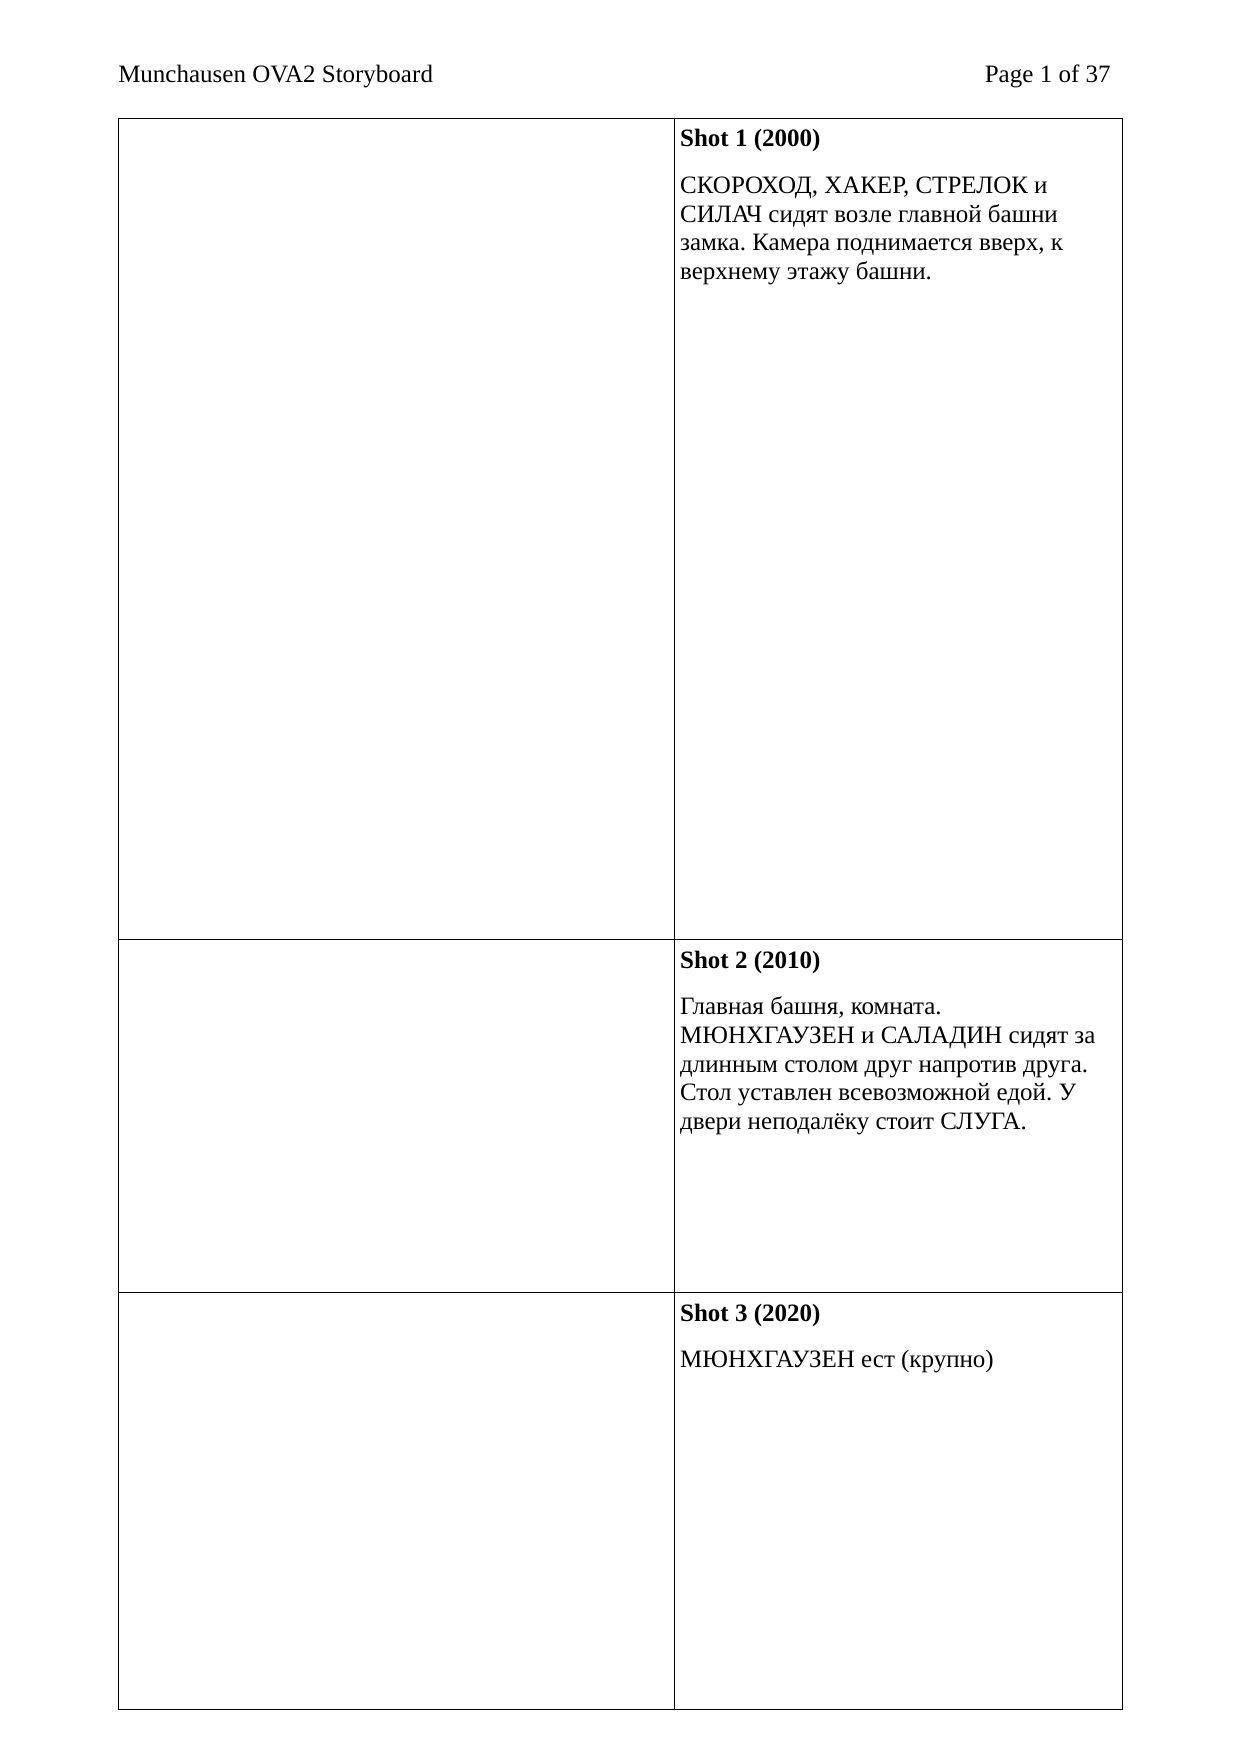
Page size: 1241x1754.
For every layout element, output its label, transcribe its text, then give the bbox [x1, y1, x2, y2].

table_cell Shot 2 (2010) Главная башня, комната. МЮНХГАУЗЕН и САЛАДИН сидят за длинным столом друг напротив друга. Стол уставлен всевозможной едой. У двери неподалёку стоит СЛУГА. [675, 940, 1122, 1292]
table_cell [119, 1293, 674, 1709]
table_header [119, 119, 674, 939]
table_cell [119, 940, 674, 1292]
table_cell Shot 3 (2020) МЮНХГАУЗЕН ест (крупно) [675, 1293, 1122, 1709]
table_header Shot 1 (2000) СКОРОХОД, ХАКЕР, СТРЕЛОК и СИЛАЧ сидят возле главной башни замка. Камера поднимается вверх, к верхнему этажу башни. [675, 119, 1122, 939]
